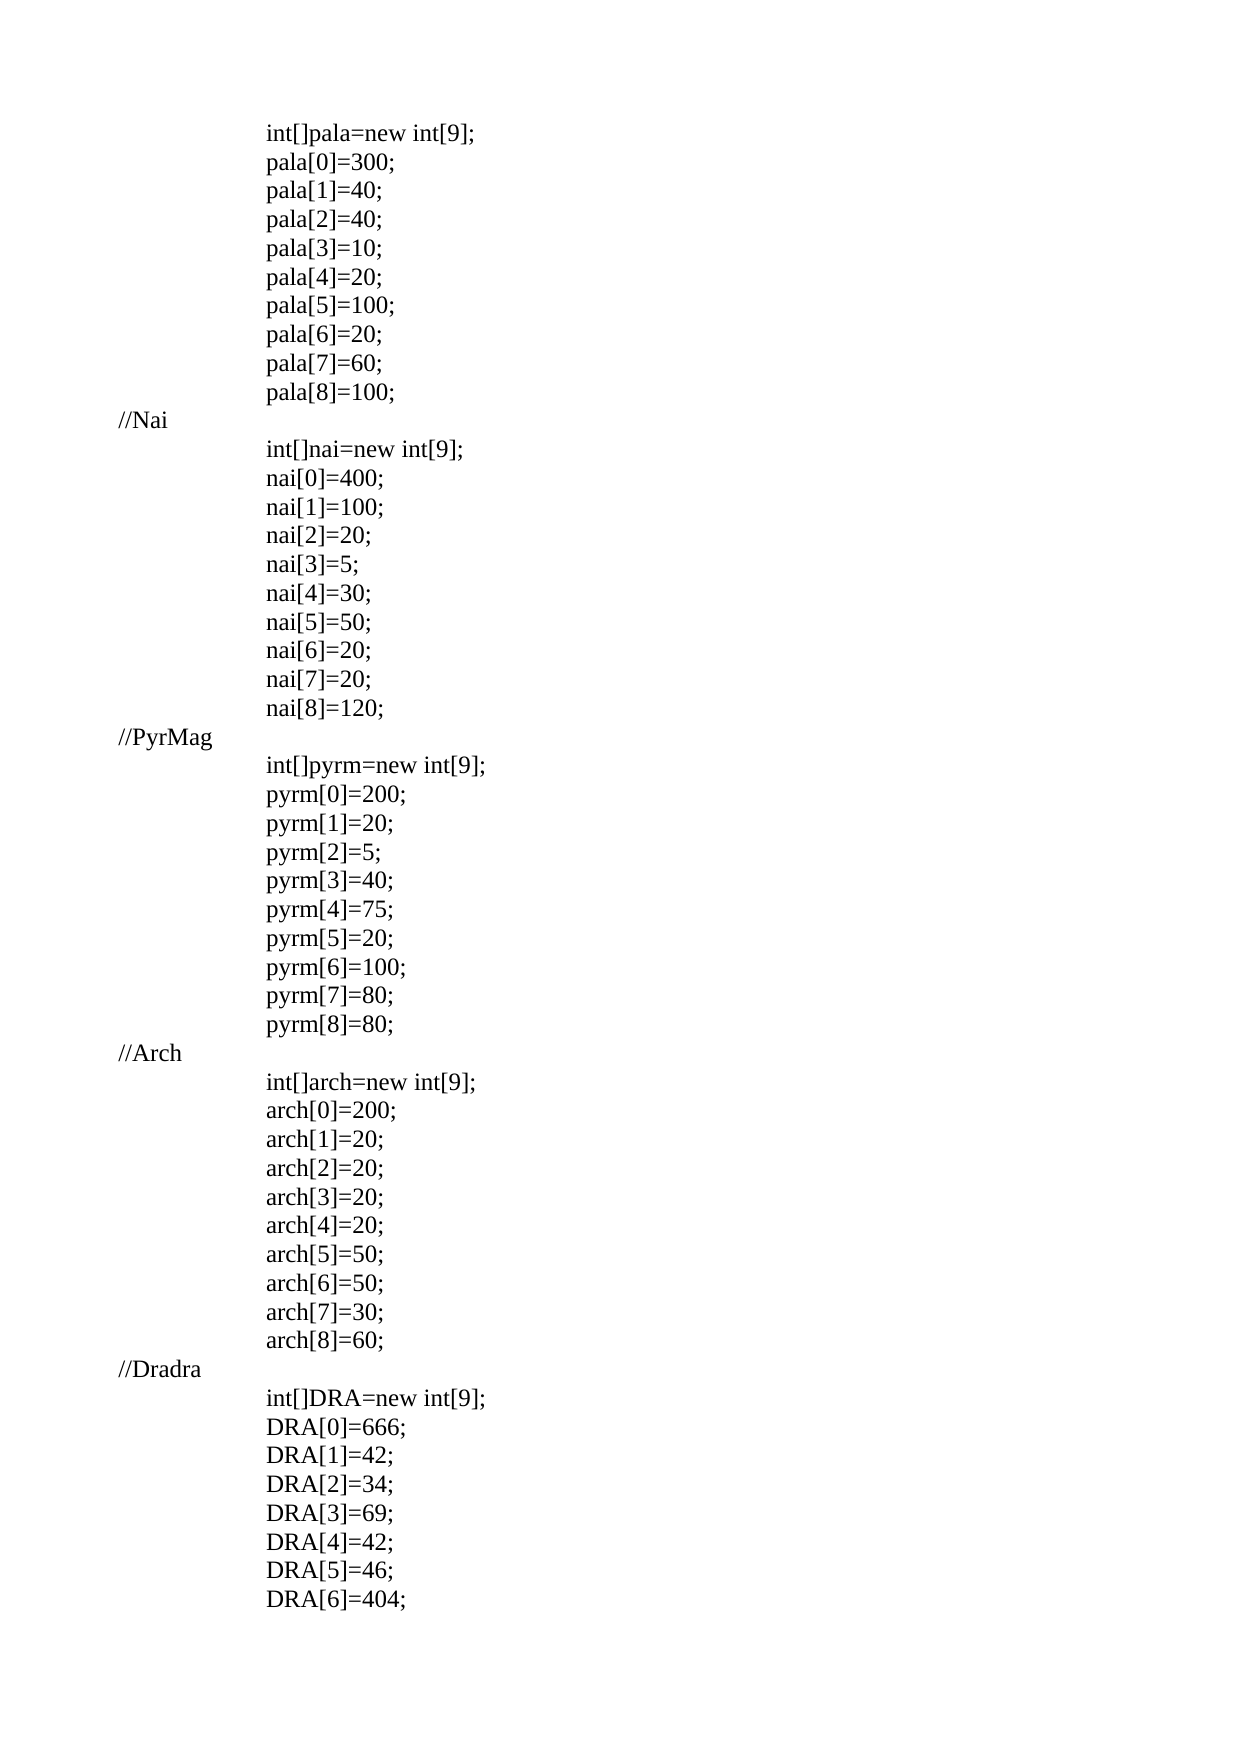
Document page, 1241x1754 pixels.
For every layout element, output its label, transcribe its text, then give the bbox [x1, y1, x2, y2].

text DRA[6]=404; [118, 1584, 1122, 1613]
text pala[7]=60; [118, 348, 1122, 377]
text nai[2]=20; [118, 521, 1122, 549]
text nai[7]=20; [118, 664, 1122, 693]
text int[]pala=new int[9]; [118, 118, 1122, 147]
text pyrm[2]=5; [118, 837, 1122, 866]
text pyrm[1]=20; [118, 808, 1122, 837]
text pala[1]=40; [118, 176, 1122, 204]
text DRA[0]=666; [118, 1412, 1122, 1441]
text nai[8]=120; [118, 693, 1122, 722]
text nai[1]=100; [118, 492, 1122, 521]
text //PyrMag [118, 722, 1122, 751]
text int[]nai=new int[9]; [118, 434, 1122, 463]
text //Nai [118, 406, 1122, 434]
text pala[5]=100; [118, 291, 1122, 319]
text arch[7]=30; [118, 1297, 1122, 1326]
text pyrm[0]=200; [118, 779, 1122, 808]
text pala[6]=20; [118, 319, 1122, 348]
text arch[5]=50; [118, 1239, 1122, 1268]
text pyrm[3]=40; [118, 866, 1122, 894]
text pyrm[5]=20; [118, 923, 1122, 952]
text pala[0]=300; [118, 147, 1122, 176]
text nai[3]=5; [118, 549, 1122, 578]
text pyrm[7]=80; [118, 981, 1122, 1009]
text arch[4]=20; [118, 1211, 1122, 1239]
text //Dradra [118, 1354, 1122, 1383]
text arch[8]=60; [118, 1326, 1122, 1354]
text int[]arch=new int[9]; [118, 1067, 1122, 1096]
text pala[3]=10; [118, 233, 1122, 262]
text int[]pyrm=new int[9]; [118, 751, 1122, 779]
text arch[0]=200; [118, 1096, 1122, 1124]
text DRA[2]=34; [118, 1469, 1122, 1498]
text arch[1]=20; [118, 1124, 1122, 1153]
text arch[3]=20; [118, 1182, 1122, 1211]
text DRA[5]=46; [118, 1556, 1122, 1584]
text int[]DRA=new int[9]; [118, 1383, 1122, 1412]
text DRA[4]=42; [118, 1527, 1122, 1556]
text nai[6]=20; [118, 636, 1122, 664]
text nai[4]=30; [118, 578, 1122, 607]
text pyrm[4]=75; [118, 894, 1122, 923]
text pyrm[6]=100; [118, 952, 1122, 981]
text DRA[3]=69; [118, 1498, 1122, 1527]
text DRA[1]=42; [118, 1441, 1122, 1469]
text pyrm[8]=80; [118, 1009, 1122, 1038]
text pala[4]=20; [118, 262, 1122, 291]
text pala[8]=100; [118, 377, 1122, 406]
text //Arch [118, 1038, 1122, 1067]
text pala[2]=40; [118, 204, 1122, 233]
text arch[2]=20; [118, 1153, 1122, 1182]
text nai[0]=400; [118, 463, 1122, 492]
text arch[6]=50; [118, 1268, 1122, 1297]
text nai[5]=50; [118, 607, 1122, 636]
